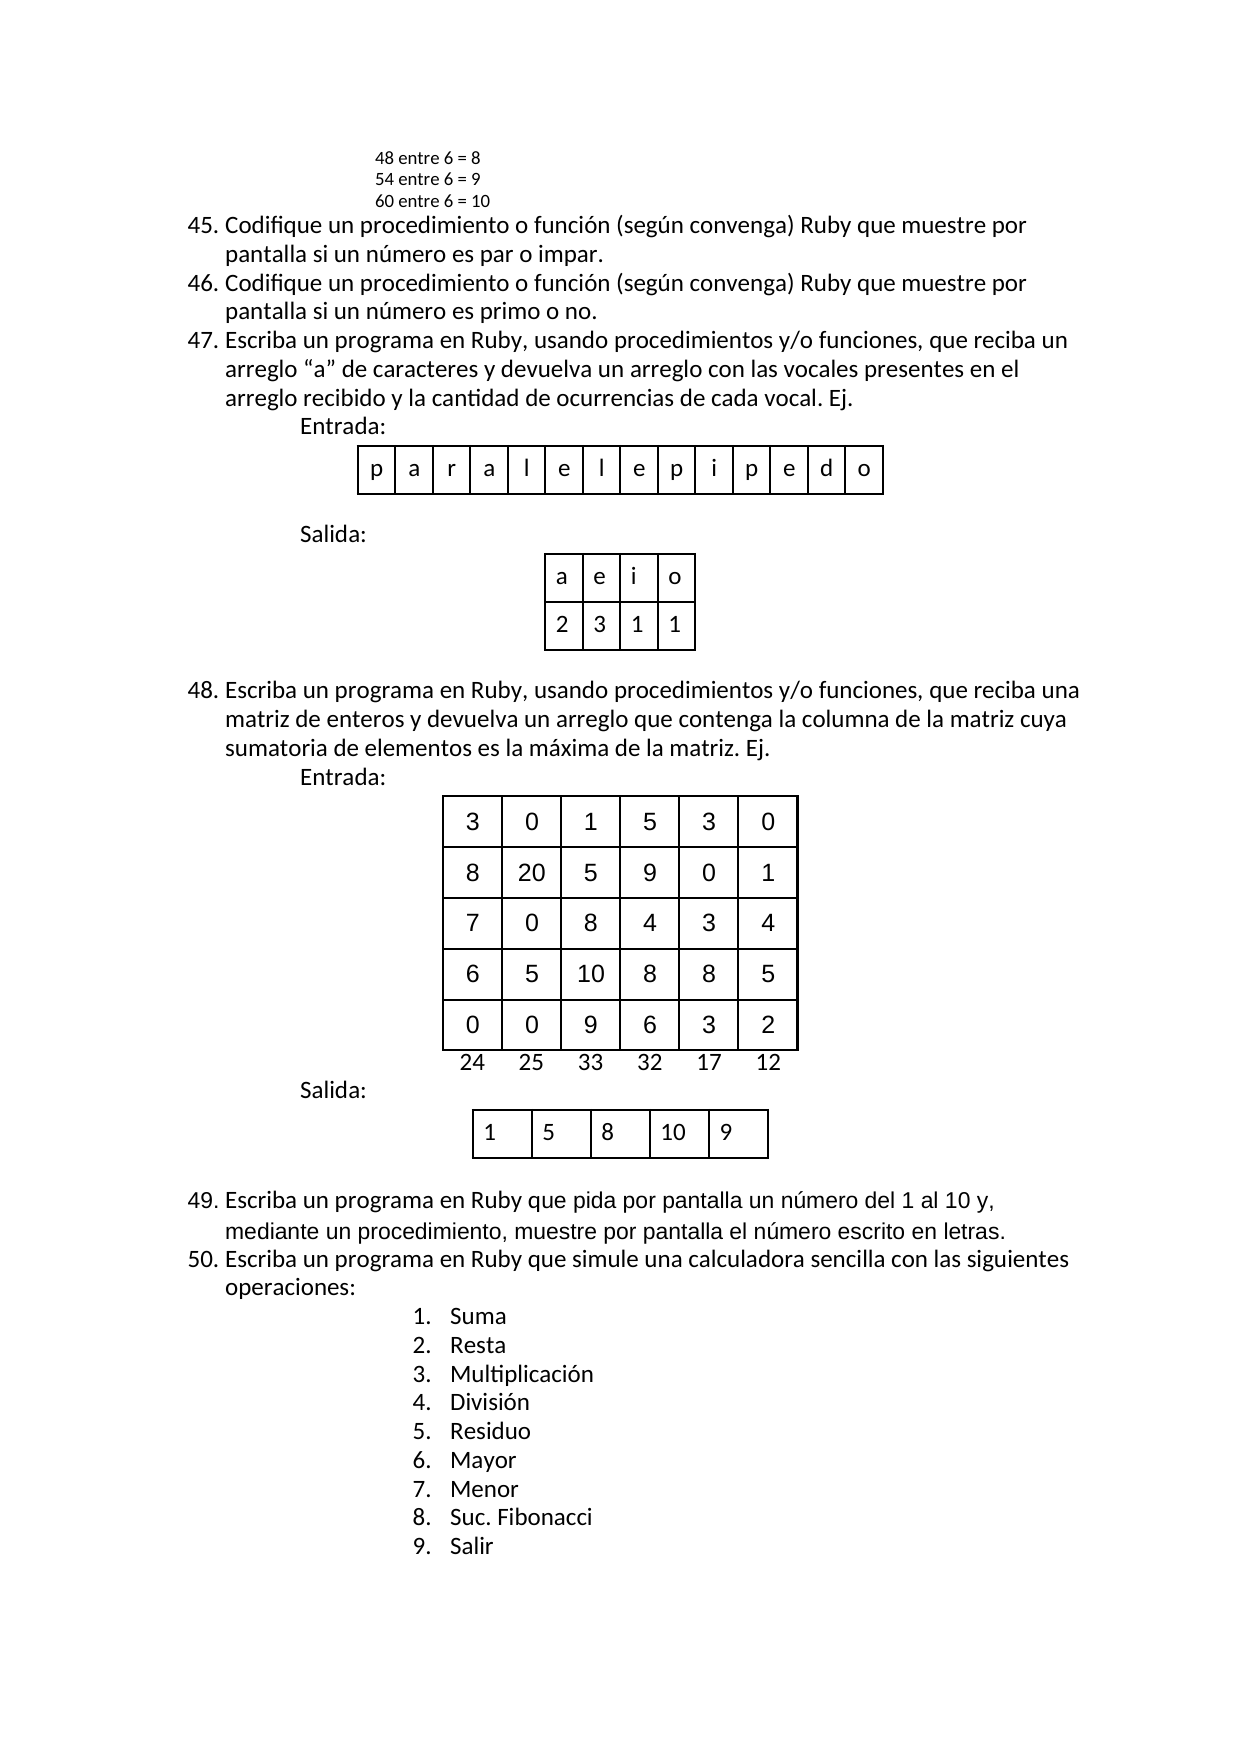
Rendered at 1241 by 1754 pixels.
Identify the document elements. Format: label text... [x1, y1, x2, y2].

table_header r [434, 447, 469, 493]
table_cell 10 [562, 950, 619, 998]
text 24 25 33 32 17 12 [150, 1051, 1091, 1076]
table_cell 0 [444, 1001, 501, 1049]
table_cell 5 [739, 950, 796, 998]
list Menor [412, 1478, 1091, 1503]
table_header i [696, 447, 732, 493]
table_header e [546, 447, 582, 493]
list Escriba un programa en Ruby, usando procedimientos y/o funciones, que reciba un arreglo “a” de caracteres y devuelva un arreglo con las vocales presentes en el arreglo recibido y la cantidad de ocurrencias de cada vocal. Ej. [187, 330, 1091, 412]
table_header d [809, 447, 844, 493]
table_cell 8 [444, 848, 501, 897]
list Residuo [412, 1421, 1091, 1446]
list Escriba un programa en Ruby que pida por pantalla un número del 1 al 10 y, mediante un procedimiento, muestre por pantalla el número escrito en letras. [187, 1188, 1091, 1244]
text 54 entre 6 = 9 [375, 172, 1091, 190]
table_header l [584, 447, 619, 493]
table_header o [659, 555, 694, 601]
table_header p [359, 447, 394, 493]
table_cell 6 [444, 950, 501, 998]
table_header 8 [592, 1111, 649, 1157]
table_cell 4 [739, 899, 796, 948]
table_cell 9 [562, 1001, 619, 1049]
table_header 3 [680, 797, 737, 846]
table_cell 0 [503, 899, 560, 948]
list Codifique un procedimiento o función (según convenga) Ruby que muestre por pantalla si un número es par o impar. [187, 215, 1091, 268]
text Entrada: [300, 766, 1091, 791]
table_cell 3 [680, 1001, 737, 1049]
table_cell 3 [584, 603, 619, 649]
table_header e [621, 447, 657, 493]
text 60 entre 6 = 10 [375, 193, 1091, 212]
table_header 1 [562, 797, 619, 846]
table_cell 2 [739, 1001, 796, 1049]
table_header a [396, 447, 432, 493]
table_cell 5 [562, 848, 619, 897]
text Salida: [225, 524, 1091, 549]
list Salir [412, 1536, 1091, 1561]
table_header 10 [651, 1111, 708, 1157]
table_cell 20 [503, 848, 560, 897]
table_header a [471, 447, 507, 493]
table_cell 8 [680, 950, 737, 998]
table_header 9 [710, 1111, 767, 1157]
table_header 0 [739, 797, 796, 846]
table_header p [734, 447, 769, 493]
table_cell 1 [659, 603, 694, 649]
table_header e [584, 555, 619, 601]
text 48 entre 6 = 8 [375, 150, 1091, 169]
list Multiplicación [412, 1363, 1091, 1388]
table_header e [771, 447, 807, 493]
table_cell 4 [621, 899, 678, 948]
table_header 3 [444, 797, 501, 846]
table_cell 0 [680, 848, 737, 897]
list Mayor [412, 1449, 1091, 1474]
table_cell 0 [503, 1001, 560, 1049]
table_cell 1 [739, 848, 796, 897]
table_header 1 [474, 1111, 531, 1157]
table_header 0 [503, 797, 560, 846]
text Entrada: [225, 416, 1091, 441]
list Escriba un programa en Ruby que simule una calculadora sencilla con las siguientes operaciones: [187, 1248, 1091, 1302]
table_cell 8 [621, 950, 678, 998]
list Resta [412, 1334, 1091, 1359]
table_cell 5 [503, 950, 560, 998]
table_cell 7 [444, 899, 501, 948]
table_cell 1 [621, 603, 657, 649]
table_header i [621, 555, 657, 601]
list Suc. Fibonacci [412, 1507, 1091, 1532]
list Escriba un programa en Ruby, usando procedimientos y/o funciones, que reciba una matriz de enteros y devuelva un arreglo que contenga la columna de la matriz cuya sumatoria de elementos es la máxima de la matriz. Ej. [187, 680, 1091, 763]
list Suma [412, 1306, 1091, 1331]
table_cell 8 [562, 899, 619, 948]
table_header p [659, 447, 694, 493]
text Salida: [150, 1080, 1091, 1105]
table_cell 2 [546, 603, 582, 649]
table_cell 6 [621, 1001, 678, 1049]
list Codifique un procedimiento o función (según convenga) Ruby que muestre por pantalla si un número es primo o no. [187, 272, 1091, 326]
table_cell 9 [621, 848, 678, 897]
table_header 5 [533, 1111, 590, 1157]
table_header l [509, 447, 544, 493]
table_header a [546, 555, 582, 601]
table_cell 3 [680, 899, 737, 948]
list División [412, 1392, 1091, 1417]
table_header 5 [621, 797, 678, 846]
table_header o [846, 447, 882, 493]
